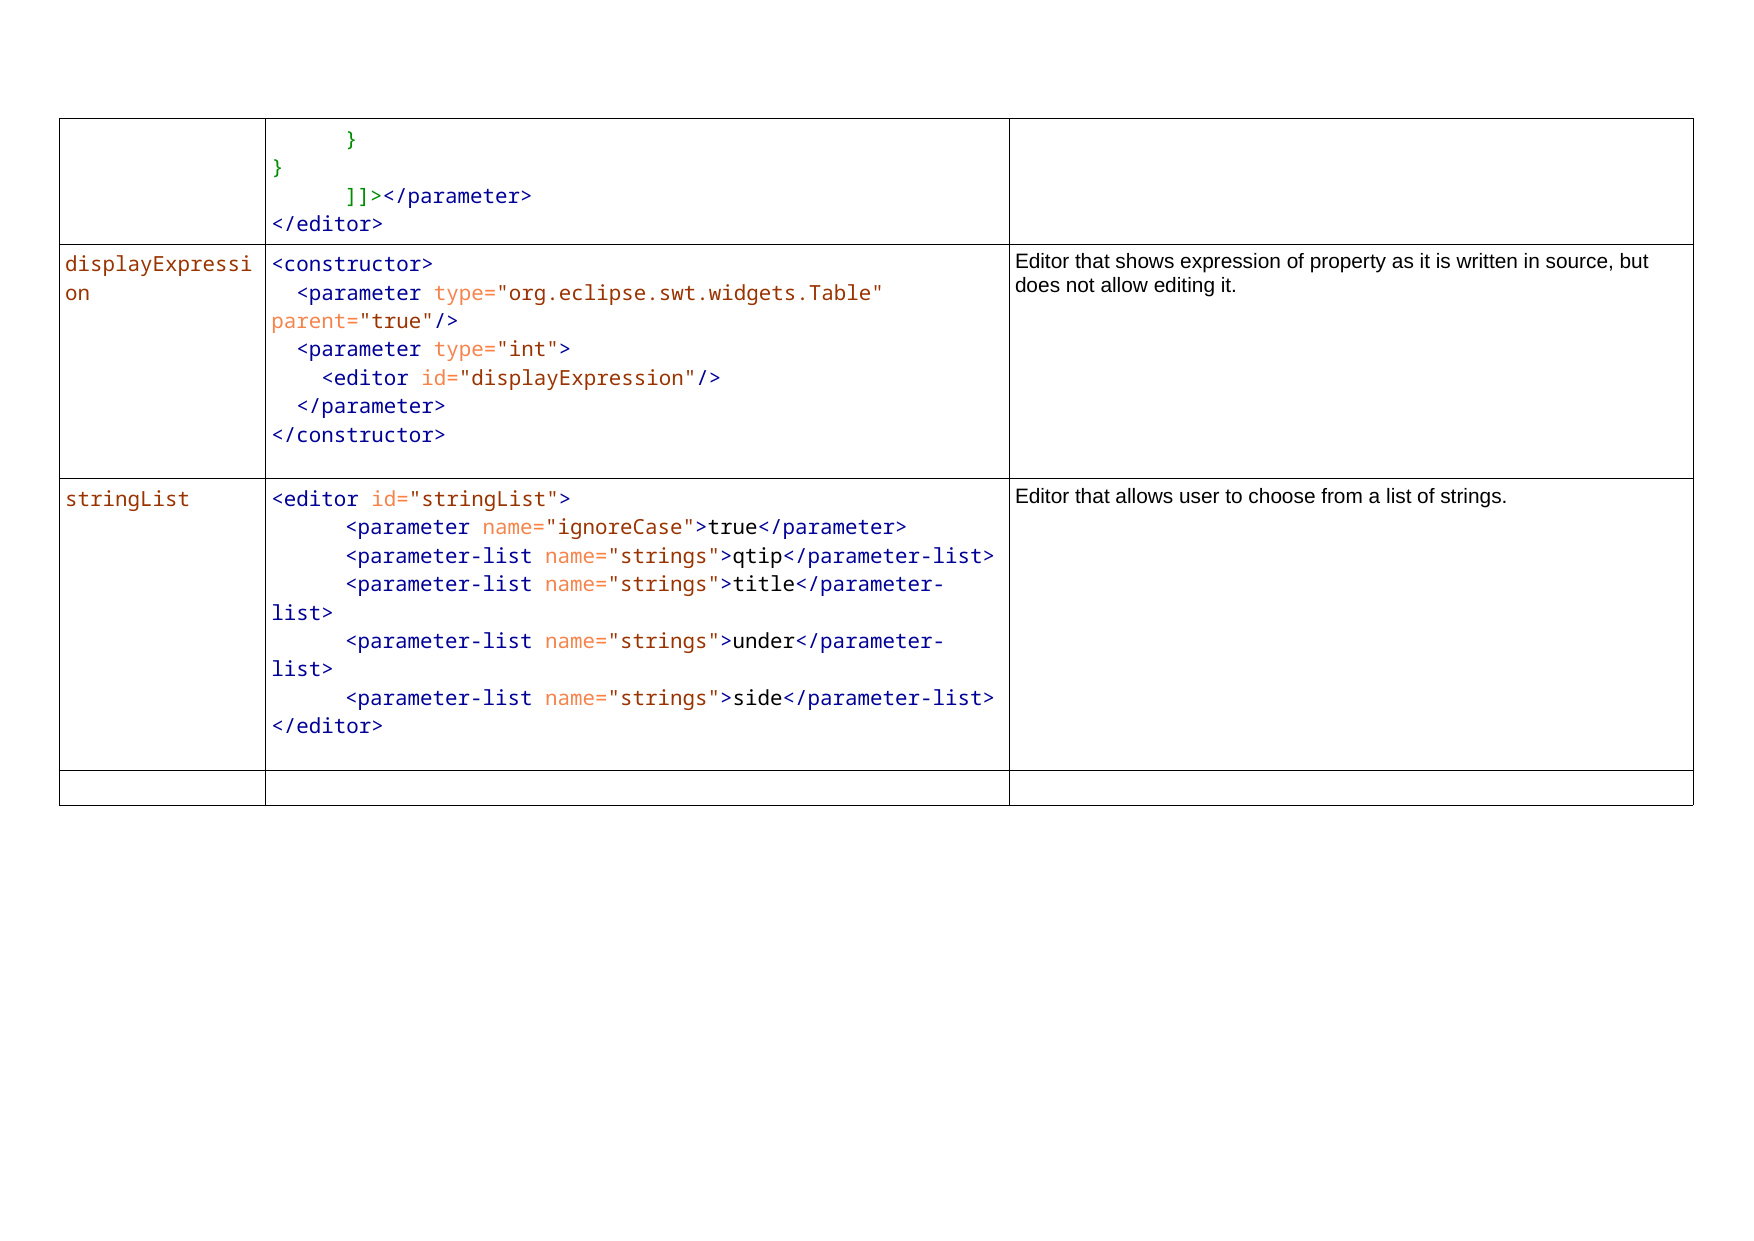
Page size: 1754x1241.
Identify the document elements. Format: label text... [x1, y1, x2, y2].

table_cell displayExpression [60, 245, 265, 478]
table_cell [1010, 771, 1693, 805]
table_cell stringList [60, 479, 265, 769]
table_cell Editor that shows expression of property as it is written in source, but does not allow editing it. [1010, 245, 1693, 478]
table_cell <editor id="stringList"> <parameter name="ignoreCase">true</parameter> <parameter-list name="strings">qtip</parameter-list> <parameter-list name="strings">title</parameter-list> <parameter-list name="strings">under</parameter-list> <parameter-list name="strings">side</parameter-list> </editor> [266, 479, 1009, 769]
table_cell } } ]]></parameter> </editor> [266, 119, 1009, 243]
table_cell [60, 119, 265, 243]
table_cell [1010, 119, 1693, 243]
table_cell [60, 771, 265, 805]
table_cell <constructor> <parameter type="org.eclipse.swt.widgets.Table" parent="true"/> <parameter type="int"> <editor id="displayExpression"/> </parameter> </constructor> [266, 245, 1009, 478]
table_cell [266, 771, 1009, 805]
table_cell Editor that allows user to choose from a list of strings. [1010, 479, 1693, 769]
